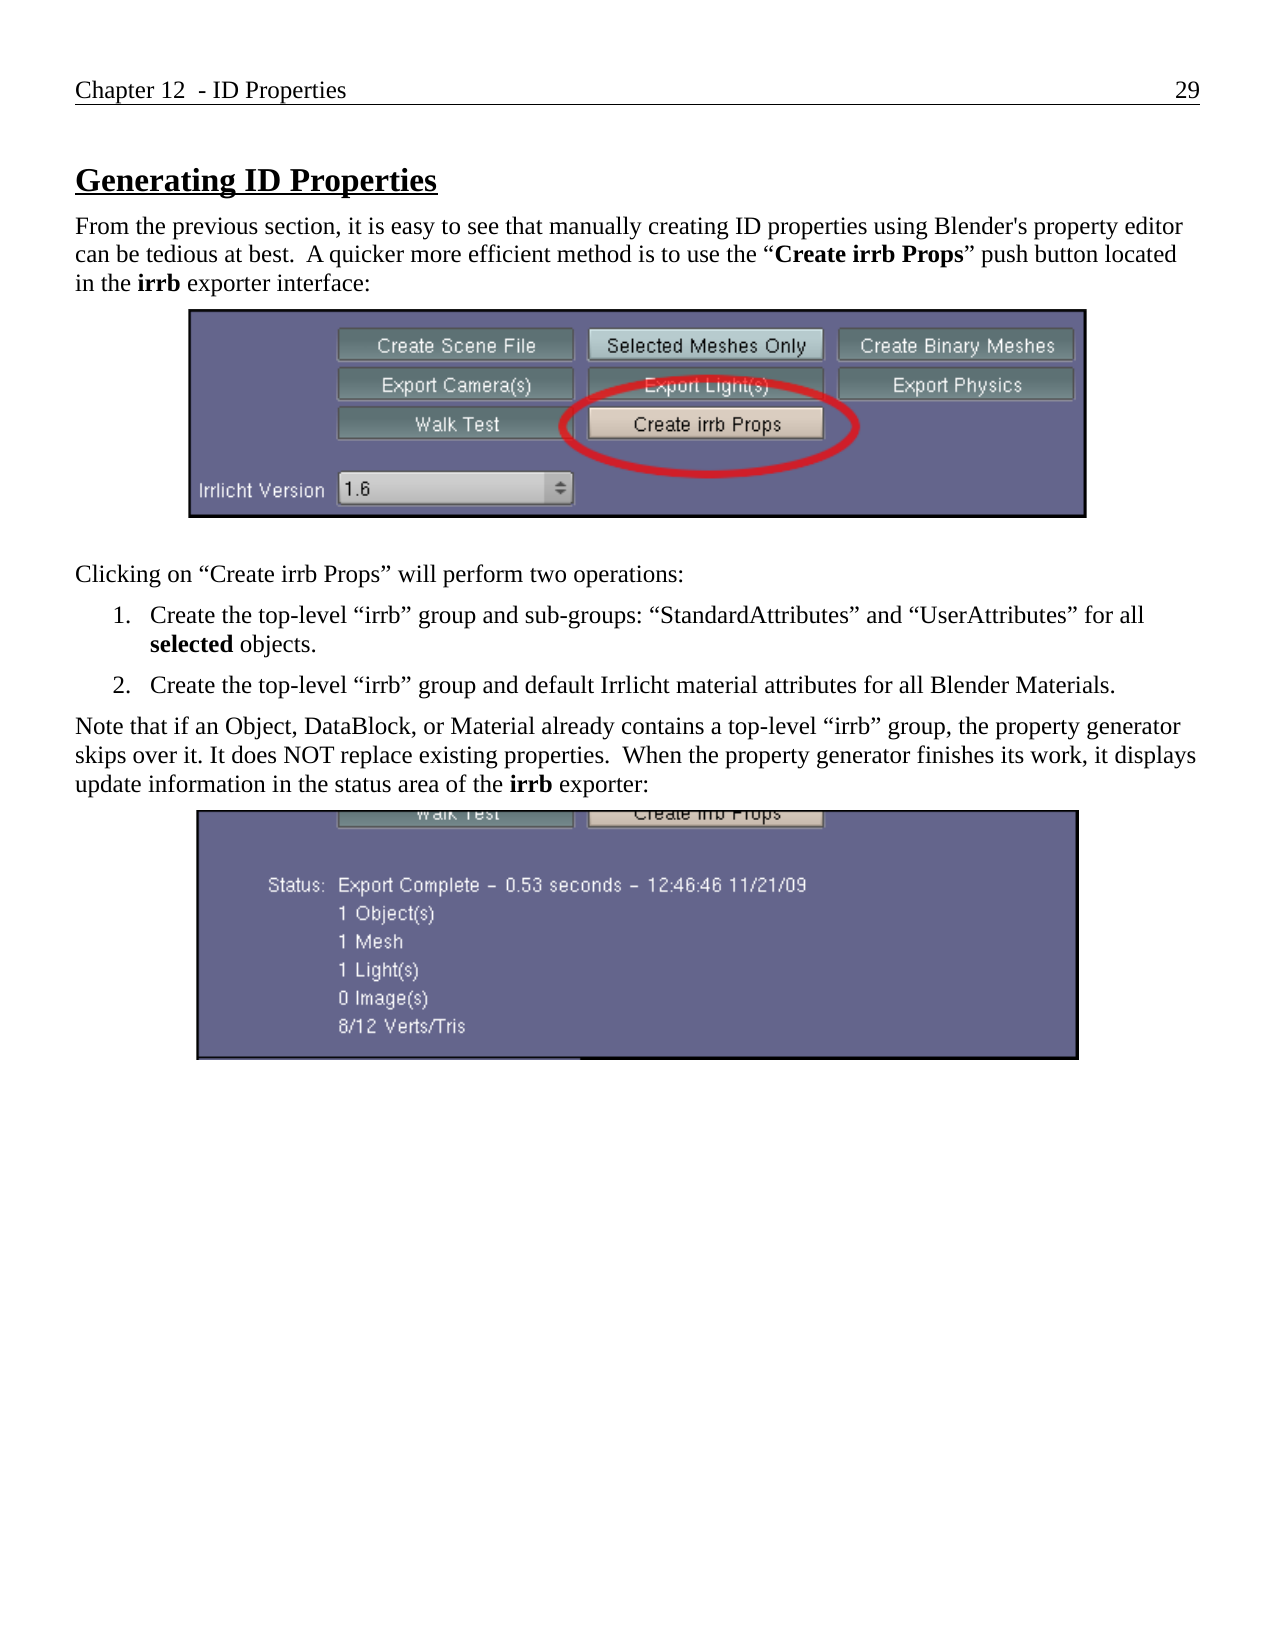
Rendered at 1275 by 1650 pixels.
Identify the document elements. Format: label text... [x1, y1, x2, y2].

subtitle Generating ID Properties [75, 160, 1200, 198]
list Create the top-level “irrb” group and default Irrlicht material attributes for all Blender Materials. [112, 670, 1200, 699]
text Note that if an Object, DataBlock, or Material already contains a top-level “irrb” group, the property generator skips over it. It does NOT replace existing properties. When the property generator finishes its work, it displays update information in the status area of the irrb exporter: [75, 711, 1200, 797]
picture [196, 810, 1079, 1060]
picture [188, 309, 1087, 518]
text From the previous section, it is easy to see that manually creating ID properties using Blender's property editor can be tedious at best. A quicker more efficient method is to use the “Create irrb Props” push button located in the irrb exporter interface: [75, 211, 1200, 297]
text Clicking on “Create irrb Props” will perform two operations: [75, 559, 1200, 587]
list Create the top-level “irrb” group and sub-groups: “StandardAttributes” and “UserAttributes” for all selected objects. [112, 600, 1200, 657]
